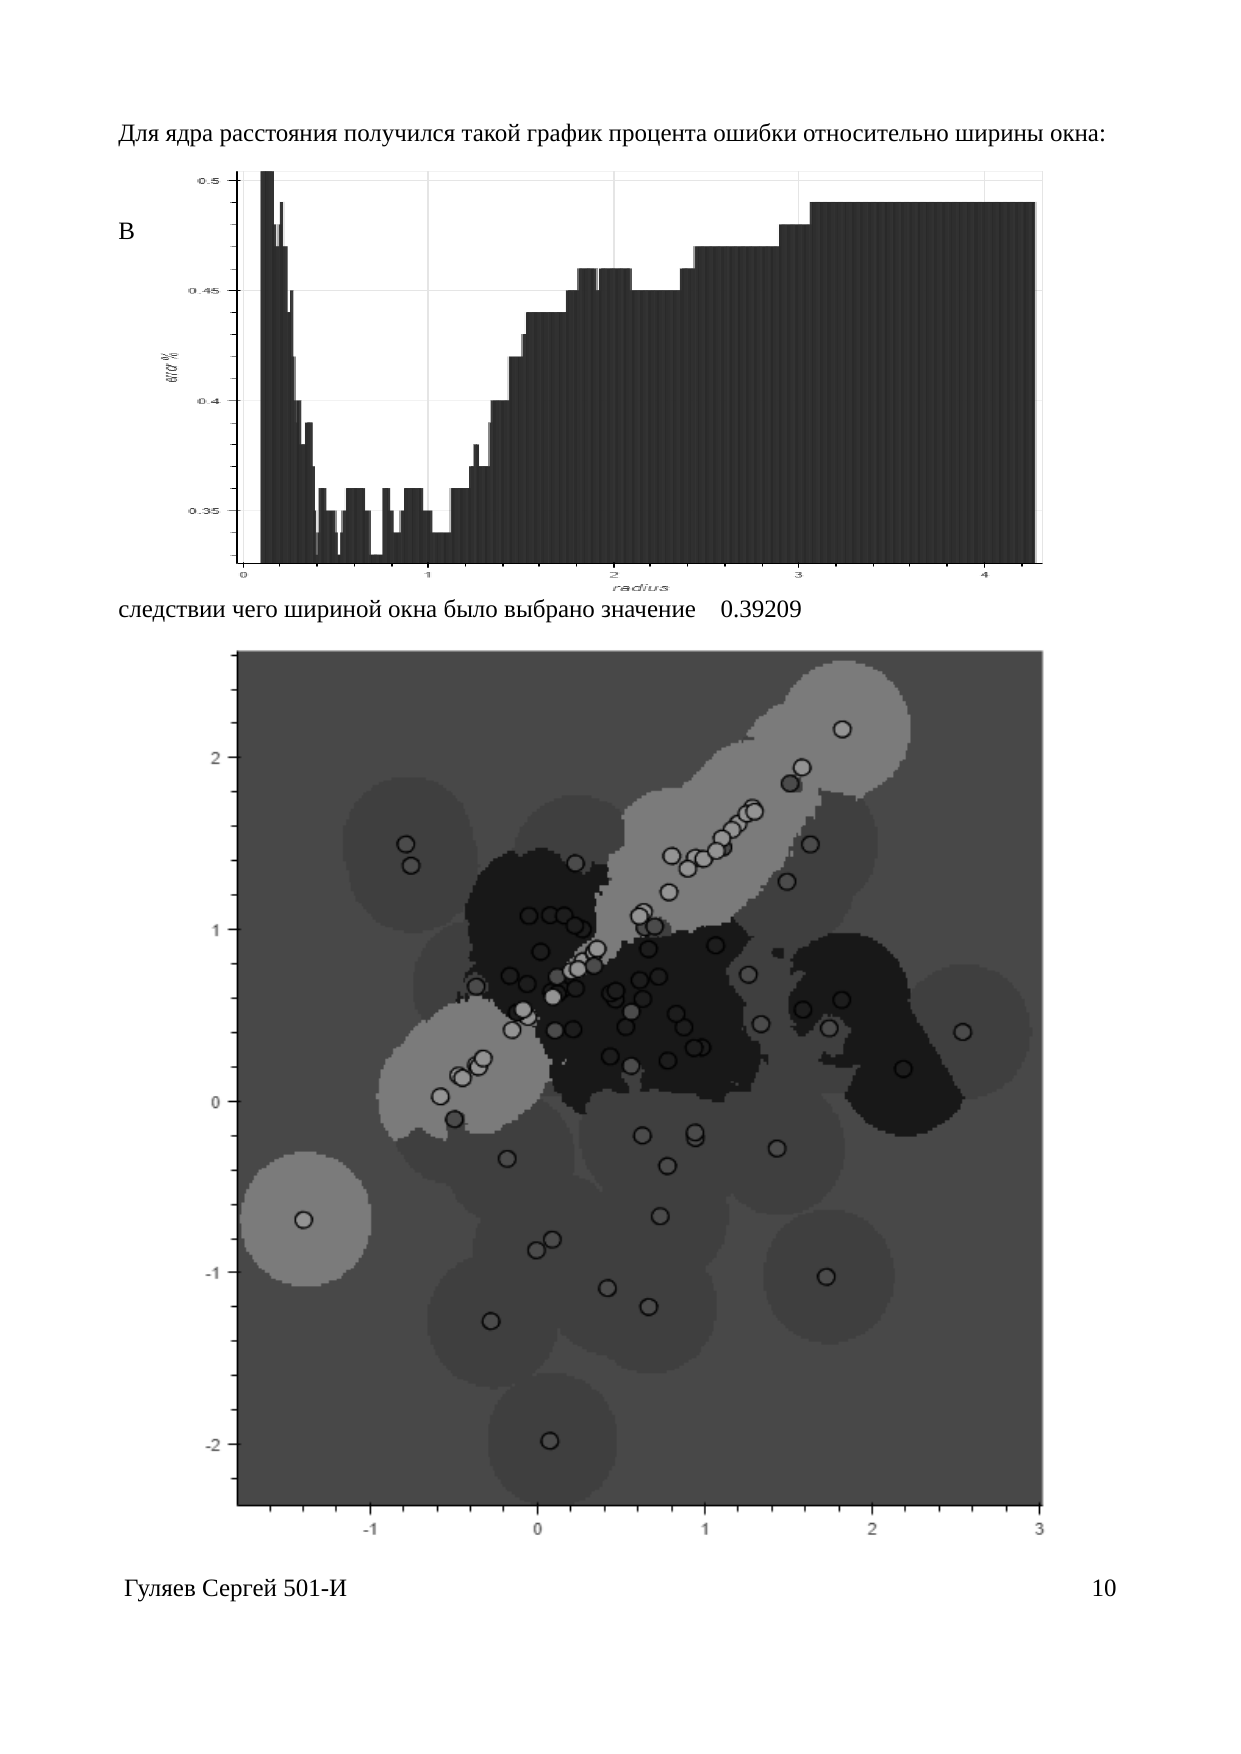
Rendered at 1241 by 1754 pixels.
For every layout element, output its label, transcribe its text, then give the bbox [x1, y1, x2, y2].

picture [151, 167, 1089, 595]
text В следствии чего шириной окна было выбрано значение [118, 216, 1122, 623]
text Для ядра расстояния получился такой график процента ошибки относительно ширины окна: [118, 118, 1122, 147]
picture [151, 643, 1089, 1541]
